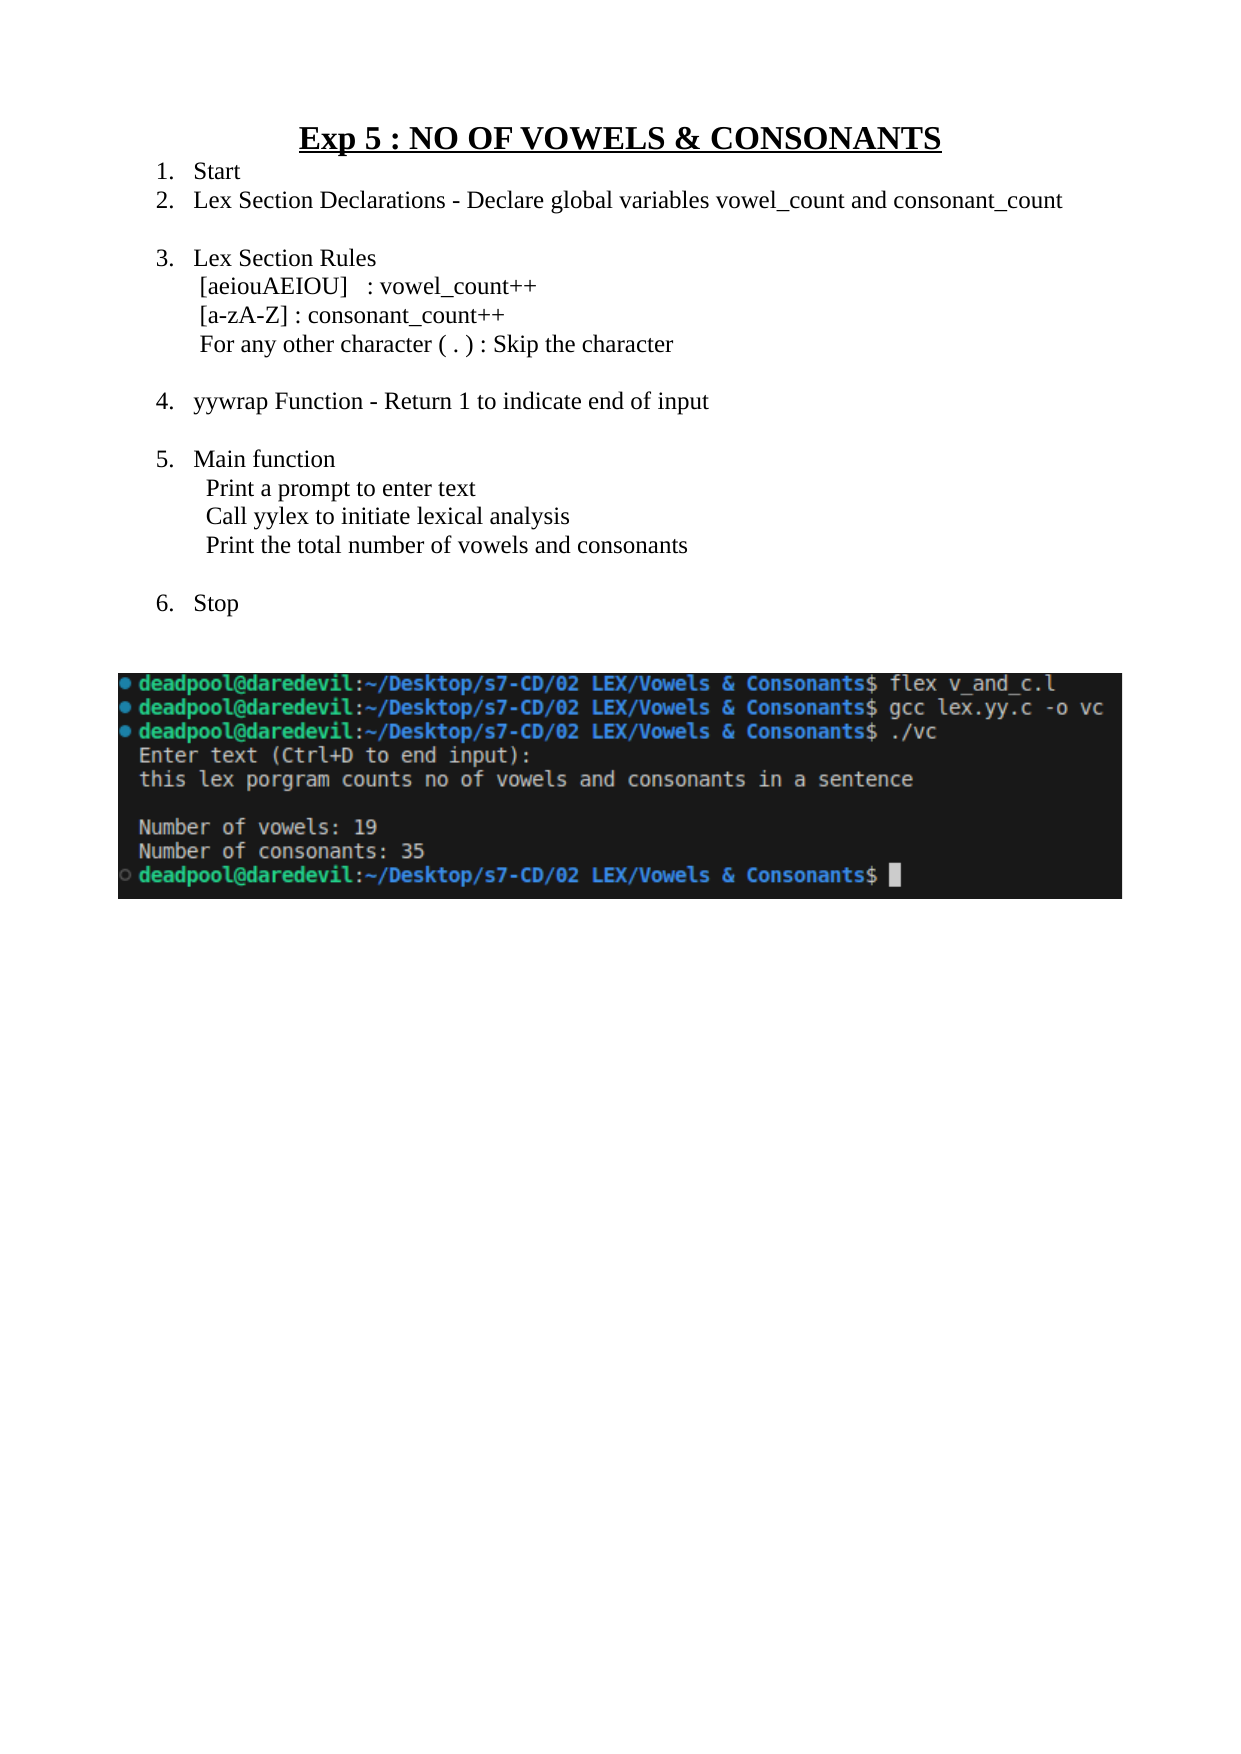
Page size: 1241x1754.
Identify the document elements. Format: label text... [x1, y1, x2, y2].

list Lex Section Declarations - Declare global variables vowel_count and consonant_count [156, 185, 1122, 214]
list [a-zA-Z] : consonant_count++ [156, 300, 1122, 329]
list Lex Section Rules [156, 243, 1122, 271]
list Start [156, 156, 1122, 185]
list Stop [156, 588, 1122, 616]
list Print a prompt to enter text [156, 473, 1122, 501]
list Main function [156, 444, 1122, 473]
text Exp 5 : NO OF VOWELS & CONSONANTS [118, 118, 1122, 156]
list Call yylex to initiate lexical analysis [156, 501, 1122, 530]
list For any other character ( . ) : Skip the character [156, 329, 1122, 358]
list [aeiouAEIOU] : vowel_count++ [156, 271, 1122, 300]
list yywrap Function - Return 1 to indicate end of input [156, 386, 1122, 415]
list Print the total number of vowels and consonants [156, 530, 1122, 559]
picture [118, 673, 1123, 899]
